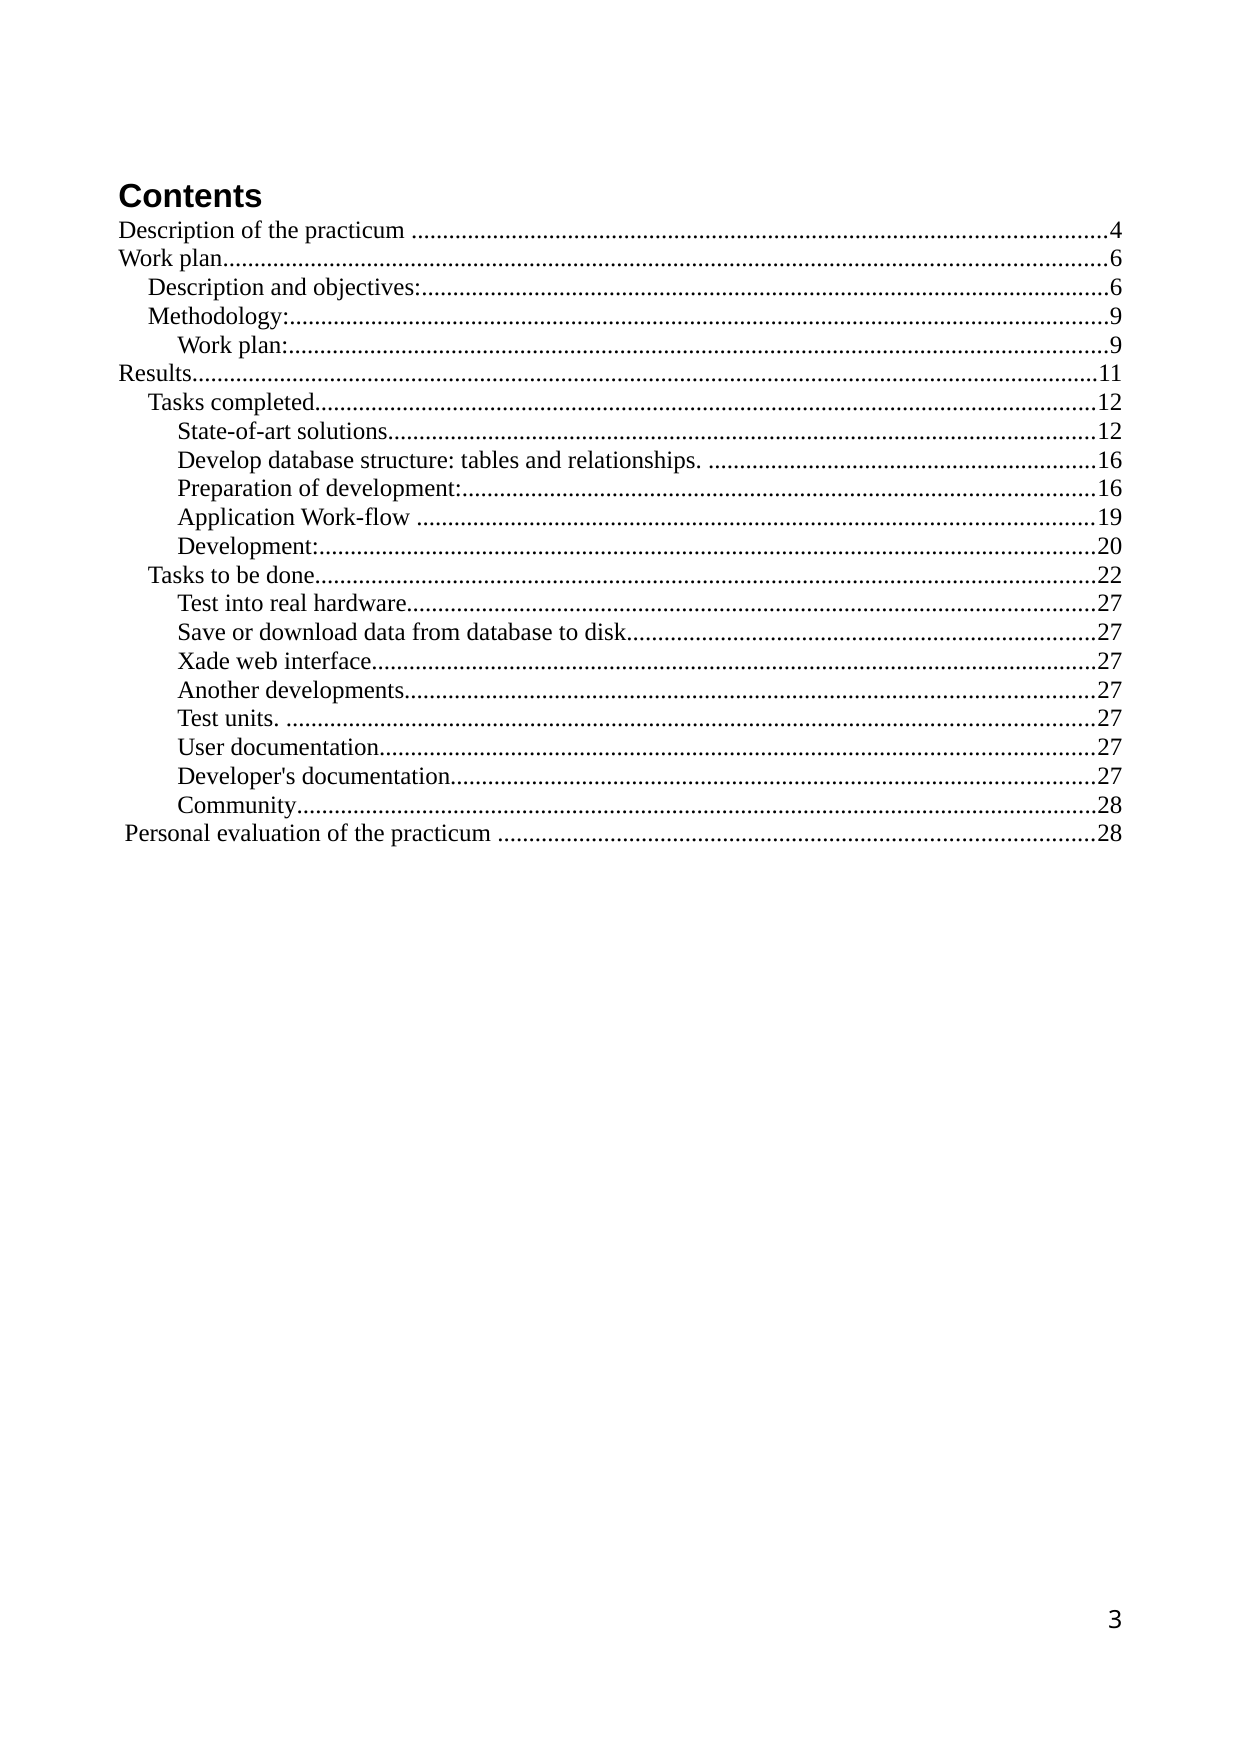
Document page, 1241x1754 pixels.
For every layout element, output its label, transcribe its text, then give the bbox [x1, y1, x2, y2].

text Another developments 27 [177, 675, 1122, 703]
subtitle Contents [118, 176, 1122, 215]
text Work plan: 9 [177, 330, 1122, 358]
text User documentation 27 [177, 732, 1122, 761]
text Preparation of development: 16 [177, 473, 1122, 502]
text Community 28 [177, 790, 1122, 818]
text Tasks to be done 22 [148, 560, 1122, 588]
text Tasks completed 12 [148, 387, 1122, 416]
text Test units. 27 [177, 703, 1122, 732]
text Developer's documentation 27 [177, 761, 1122, 790]
text Xade web interface 27 [177, 646, 1122, 675]
text Personal evaluation of the practicum 28 [118, 818, 1122, 847]
text Test into real hardware 27 [177, 588, 1122, 617]
text Development: 20 [177, 531, 1122, 560]
text Description and objectives: 6 [148, 272, 1122, 301]
text Results 11 [118, 358, 1122, 387]
text Save or download data from database to disk 27 [177, 617, 1122, 646]
text Description of the practicum 4 [118, 215, 1122, 243]
text State-of-art solutions 12 [177, 416, 1122, 445]
text Work plan 6 [118, 243, 1122, 272]
text Methodology: 9 [148, 301, 1122, 330]
text Develop database structure: tables and relationships. 16 [177, 445, 1122, 473]
text Application Work-flow 19 [177, 502, 1122, 531]
